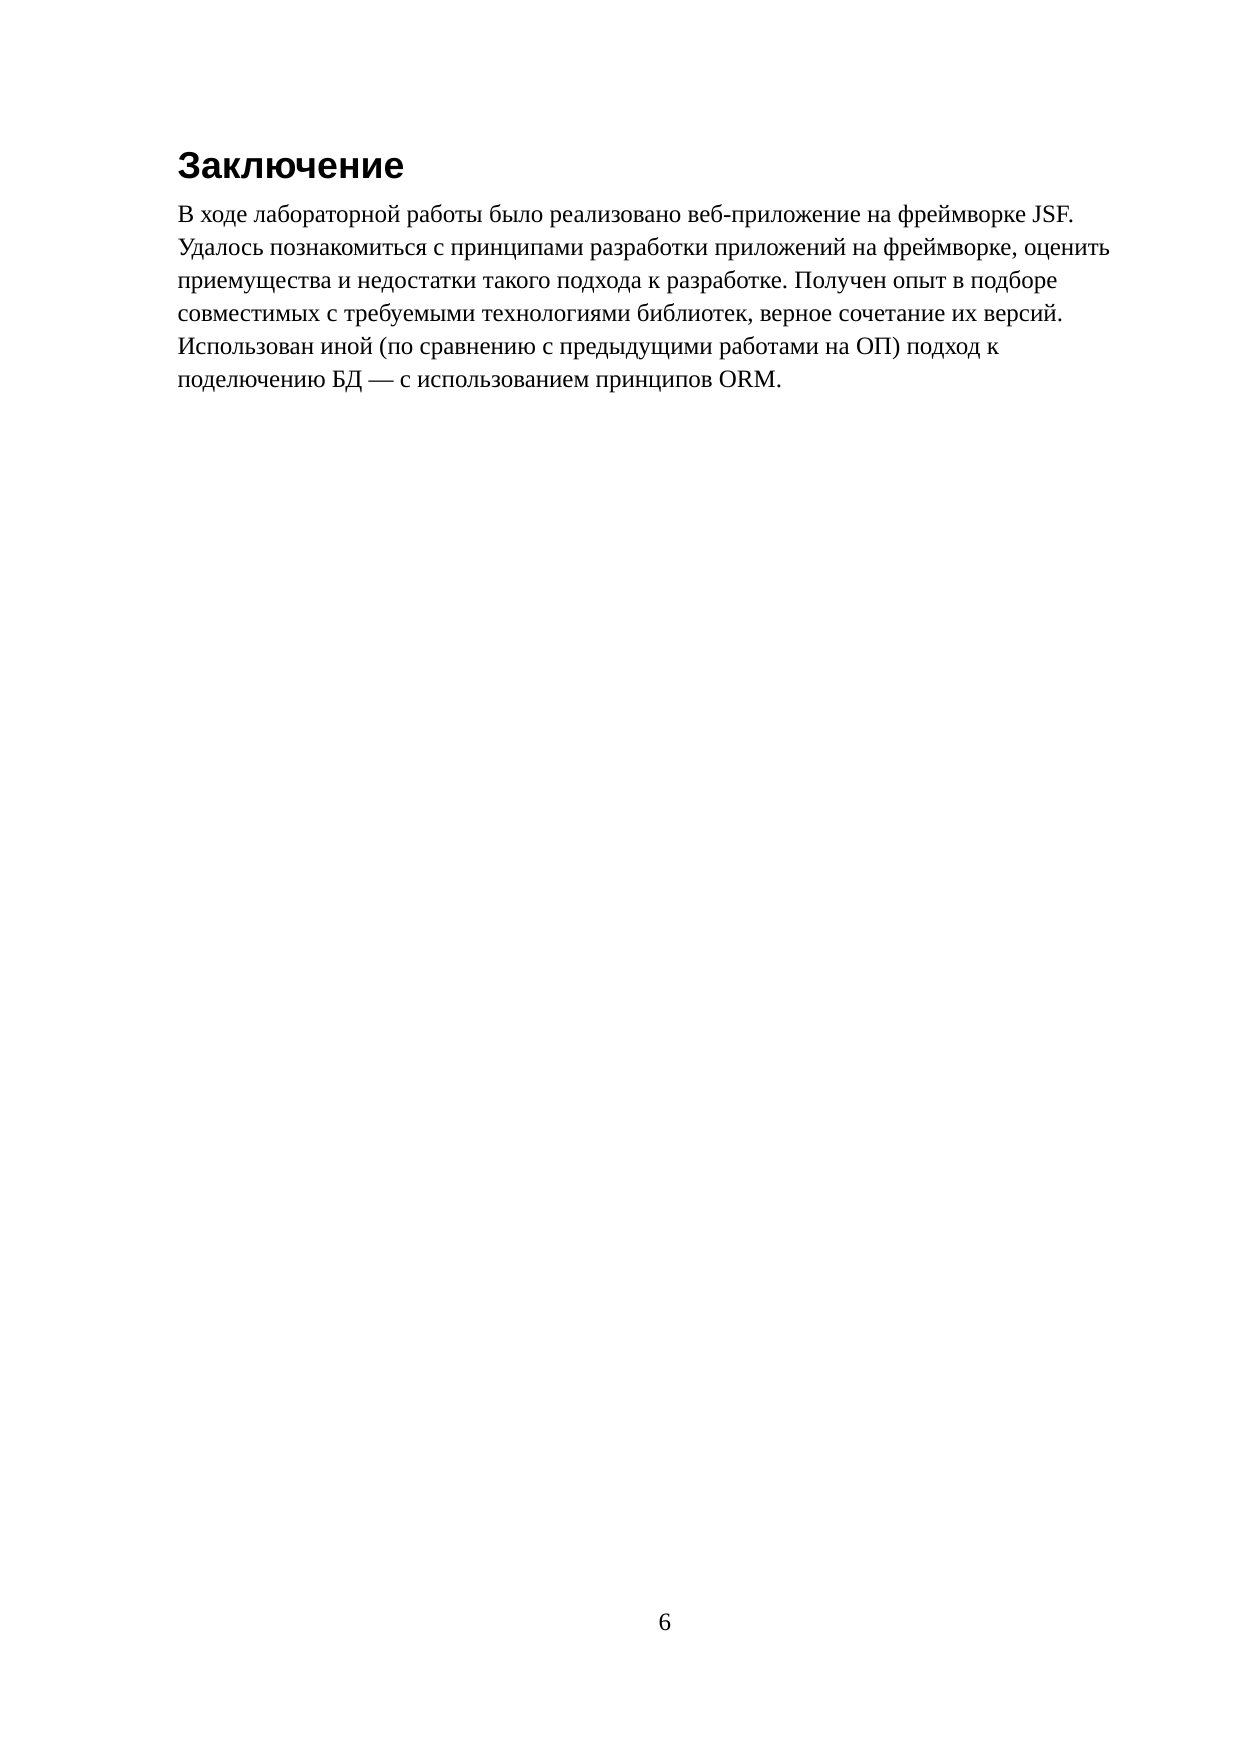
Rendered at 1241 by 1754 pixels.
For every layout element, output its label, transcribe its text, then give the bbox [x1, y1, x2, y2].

subtitle Заключение [177, 143, 1152, 186]
text В ходе лабораторной работы было реализовано веб-приложение на фреймворке JSF. Удалось познакомиться с принципами разработки приложений на фреймворке, оценить приемущества и недостатки такого подхода к разработке. Получен опыт в подборе совместимых с требуемыми технологиями библиотек, верное сочетание их версий. Использован иной (по сравнению с предыдущими работами на ОП) подход к поделючению БД — с использованием принципов ORM. [177, 199, 1152, 393]
